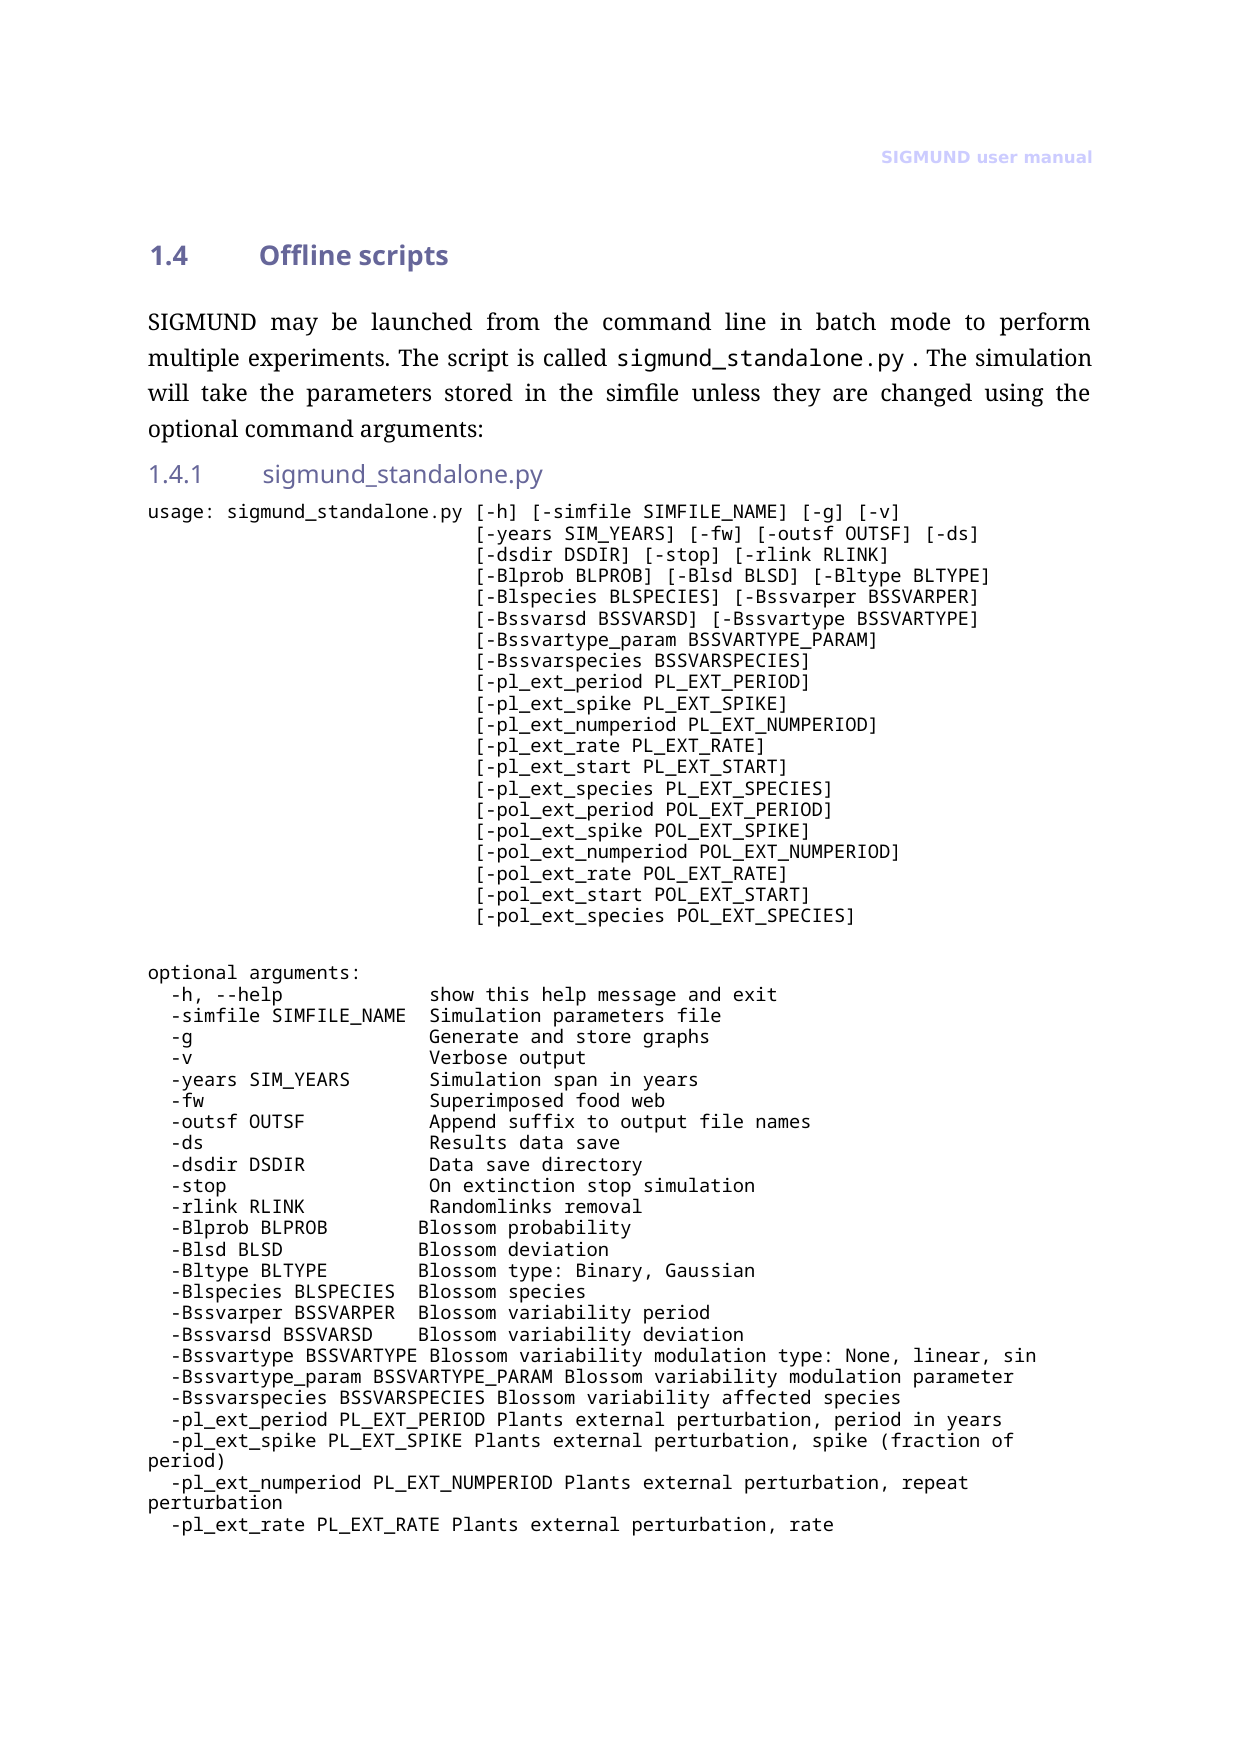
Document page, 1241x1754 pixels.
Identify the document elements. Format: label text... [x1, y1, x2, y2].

text [-Bssvarsd BSSVARSD] [-Bssvartype BSSVARTYPE] [148, 608, 1093, 629]
text -stop On extinction stop simulation [148, 1176, 1093, 1196]
text [-pol_ext_numperiod POL_EXT_NUMPERIOD] [148, 842, 1093, 863]
text -outsf OUTSF Append suffix to output file names [148, 1112, 1093, 1133]
text -Bssvartype BSSVARTYPE Blossom variability modulation type: None, linear, sin [148, 1346, 1093, 1366]
text [-pol_ext_period POL_EXT_PERIOD] [148, 800, 1093, 820]
text -dsdir DSDIR Data save directory [148, 1154, 1093, 1175]
text [-pl_ext_period PL_EXT_PERIOD] [148, 672, 1093, 693]
text -ds Results data save [148, 1133, 1093, 1154]
text -Blsd BLSD Blossom deviation [148, 1239, 1093, 1260]
subtitle Offline scripts [149, 236, 1093, 273]
text usage: sigmund_standalone.py [-h] [-simfile SIMFILE_NAME] [-g] [-v] [148, 502, 1093, 523]
text -rlink RLINK Randomlinks removal [148, 1197, 1093, 1218]
text -Bssvarsd BSSVARSD Blossom variability deviation [148, 1324, 1093, 1345]
text -Blprob BLPROB Blossom probability [148, 1218, 1093, 1239]
text -Blspecies BLSPECIES Blossom species [148, 1282, 1093, 1303]
text [-Bssvartype_param BSSVARTYPE_PARAM] [148, 630, 1093, 650]
text -Bltype BLTYPE Blossom type: Binary, Gaussian [148, 1261, 1093, 1281]
text -pl_ext_spike PL_EXT_SPIKE Plants external perturbation, spike (fraction of period) [148, 1431, 1093, 1472]
text [-pol_ext_species POL_EXT_SPECIES] [148, 906, 1093, 927]
text -h, --help show this help message and exit [148, 984, 1093, 1005]
text [-years SIM_YEARS] [-fw] [-outsf OUTSF] [-ds] [148, 523, 1093, 544]
text [-pl_ext_spike PL_EXT_SPIKE] [148, 693, 1093, 714]
text -g Generate and store graphs [148, 1027, 1093, 1048]
text [-pol_ext_rate POL_EXT_RATE] [148, 863, 1093, 884]
subtitle sigmund_standalone.py [148, 456, 1093, 491]
text -Bssvartype_param BSSVARTYPE_PARAM Blossom variability modulation parameter [148, 1367, 1093, 1388]
text [-pol_ext_start POL_EXT_START] [148, 885, 1093, 905]
text -Bssvarspecies BSSVARSPECIES Blossom variability affected species [148, 1388, 1093, 1409]
text [-dsdir DSDIR] [-stop] [-rlink RLINK] [148, 545, 1093, 565]
text [-pl_ext_numperiod PL_EXT_NUMPERIOD] [148, 715, 1093, 735]
text SIGMUND may be launched from the command line in batch mode to perform multiple experiments. The script is called sigmund_standalone.py . The simulation will take the parameters stored in the simfile unless they are changed using the optional command arguments: [148, 302, 1093, 444]
text [-Blspecies BLSPECIES] [-Bssvarper BSSVARPER] [148, 587, 1093, 608]
text [-pl_ext_species PL_EXT_SPECIES] [148, 778, 1093, 799]
text -pl_ext_period PL_EXT_PERIOD Plants external perturbation, period in years [148, 1409, 1093, 1430]
text [-Bssvarspecies BSSVARSPECIES] [148, 651, 1093, 672]
text optional arguments: [148, 963, 1093, 984]
text -fw Superimposed food web [148, 1091, 1093, 1111]
text [-pl_ext_rate PL_EXT_RATE] [148, 736, 1093, 757]
text -pl_ext_rate PL_EXT_RATE Plants external perturbation, rate [148, 1514, 1093, 1535]
text [-pl_ext_start PL_EXT_START] [148, 757, 1093, 778]
text -Bssvarper BSSVARPER Blossom variability period [148, 1303, 1093, 1324]
text -simfile SIMFILE_NAME Simulation parameters file [148, 1006, 1093, 1026]
text [-pol_ext_spike POL_EXT_SPIKE] [148, 821, 1093, 842]
text -years SIM_YEARS Simulation span in years [148, 1069, 1093, 1090]
text -pl_ext_numperiod PL_EXT_NUMPERIOD Plants external perturbation, repeat perturbation [148, 1473, 1093, 1514]
text [-Blprob BLPROB] [-Blsd BLSD] [-Bltype BLTYPE] [148, 566, 1093, 587]
text -v Verbose output [148, 1048, 1093, 1069]
